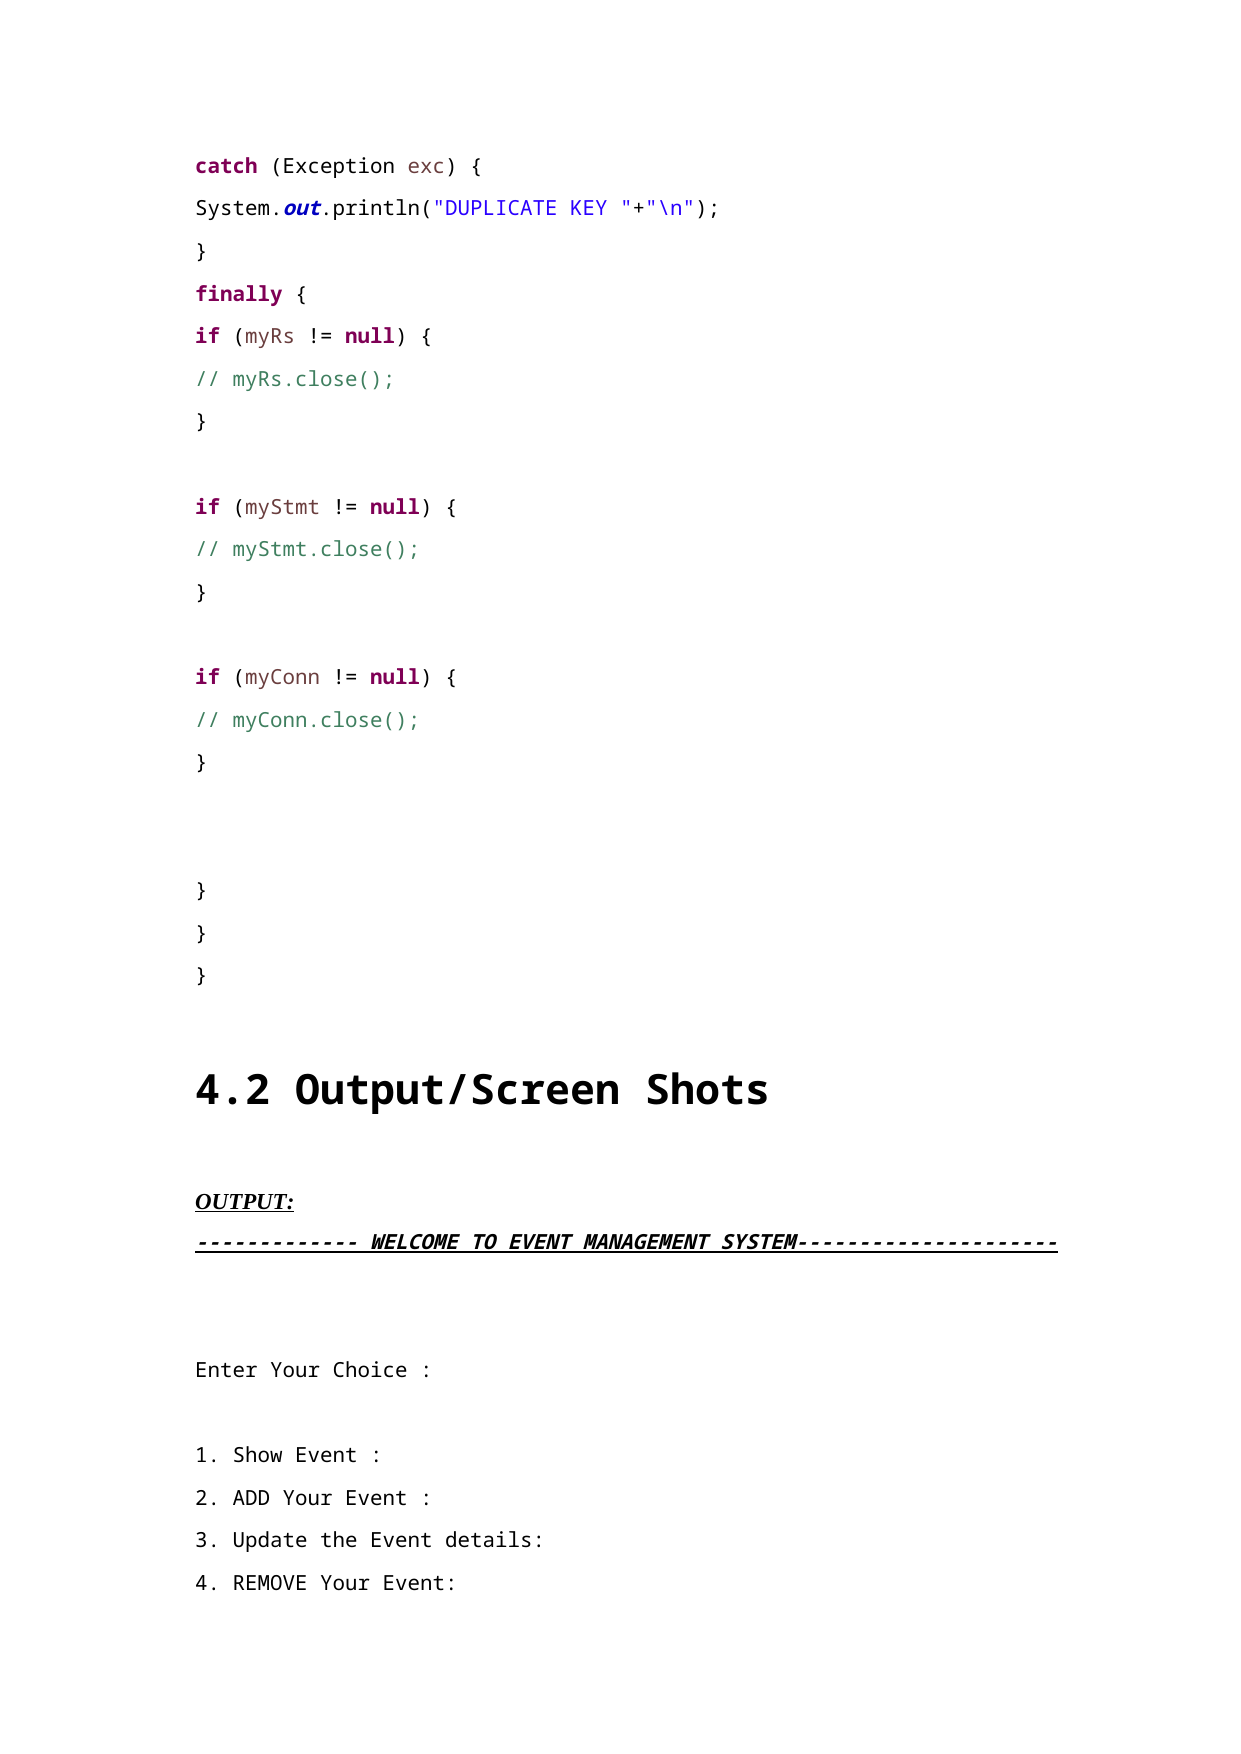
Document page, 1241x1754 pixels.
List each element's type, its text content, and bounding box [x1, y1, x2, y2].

text 2. ADD Your Event : [195, 1483, 1075, 1511]
text System.out.println("DUPLICATE KEY "+"\n"); [195, 193, 1075, 222]
text if (myStmt != null) { [195, 492, 1075, 520]
text // myConn.close(); [195, 705, 1075, 733]
text } [195, 747, 1075, 776]
text 3. Update the Event details: [195, 1526, 1075, 1554]
text 4.2 Output/Screen Shots [195, 1060, 1075, 1117]
text } [195, 407, 1075, 435]
text finally { [195, 279, 1075, 307]
text } [195, 960, 1075, 989]
text 4. REMOVE Your Event: [195, 1568, 1075, 1597]
text } [195, 236, 1075, 264]
text if (myConn != null) { [195, 662, 1075, 691]
text ------------- WELCOME TO EVENT MANAGEMENT SYSTEM--------------------- [195, 1227, 1075, 1256]
text // myRs.close(); [195, 364, 1075, 392]
text 1. Show Event : [195, 1440, 1075, 1469]
text if (myRs != null) { [195, 321, 1075, 350]
text OUTPUT: [195, 1188, 1075, 1214]
text } [195, 577, 1075, 605]
text } [195, 875, 1075, 904]
text } [195, 918, 1075, 946]
text // myStmt.close(); [195, 534, 1075, 563]
text Enter Your Choice : [195, 1355, 1075, 1383]
text catch (Exception exc) { [195, 151, 1075, 179]
